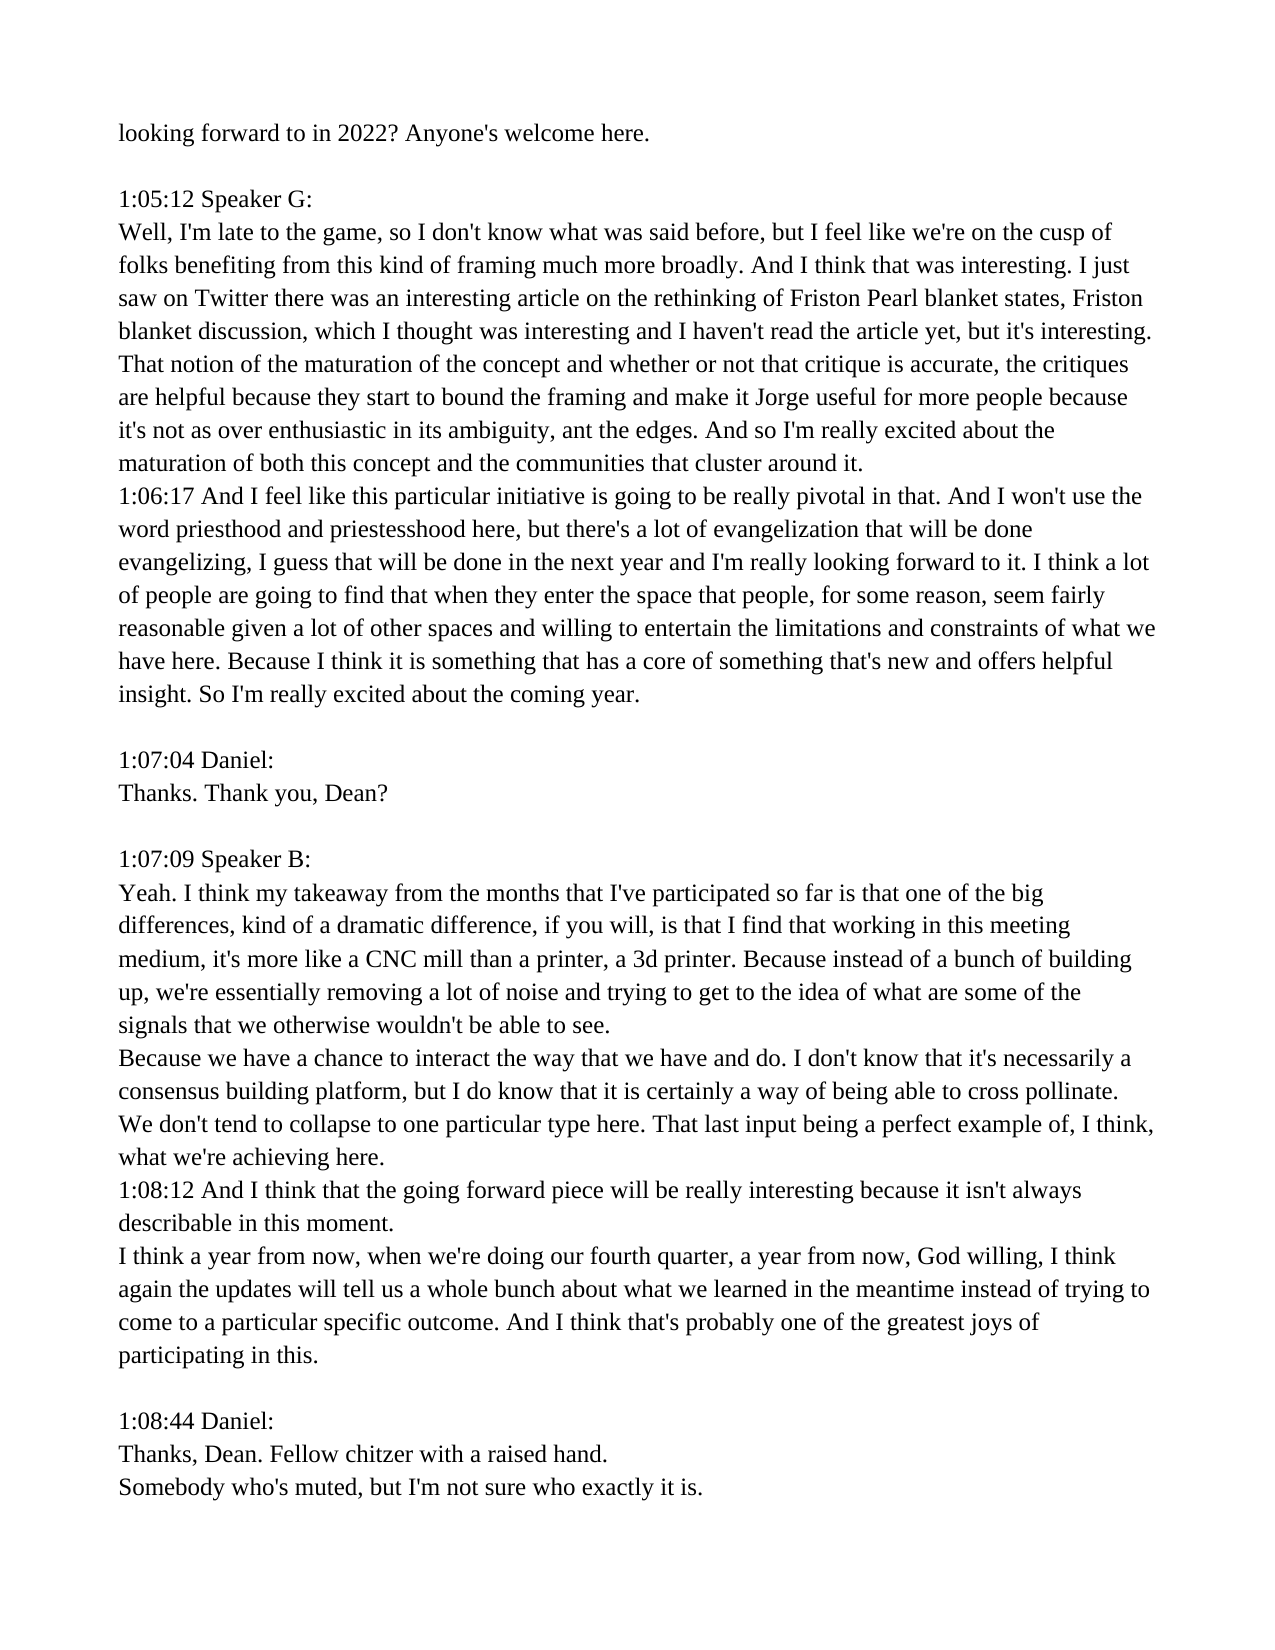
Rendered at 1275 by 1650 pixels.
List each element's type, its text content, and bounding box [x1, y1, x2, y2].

text 1:08:44 Daniel: [118, 1406, 1157, 1435]
text 1:06:17 And I feel like this particular initiative is going to be really pivotal in that. And I won't use the word priesthood and priestesshood here, but there's a lot of evangelization that will be done evangelizing, I guess that will be done in the next year and I'm really looking forward to it. I think a lot of people are going to find that when they enter the space that people, for some reason, seem fairly reasonable given a lot of other spaces and willing to entertain the limitations and constraints of what we have here. Because I think it is something that has a core of something that's new and offers helpful insight. So I'm really excited about the coming year. [118, 481, 1157, 708]
text looking forward to in 2022? Anyone's welcome here. [118, 118, 1157, 147]
text 1:08:12 And I think that the going forward piece will be really interesting because it isn't always describable in this moment. [118, 1175, 1157, 1237]
text 1:07:04 Daniel: [118, 746, 1157, 774]
text Well, I'm late to the game, so I don't know what was said before, but I feel like we're on the cusp of folks benefiting from this kind of framing much more broadly. And I think that was interesting. I just saw on Twitter there was an interesting article on the rethinking of Friston Pearl blanket states, Friston blanket discussion, which I thought was interesting and I haven't read the article yet, but it's interesting. That notion of the maturation of the concept and whether or not that critique is accurate, the critiques are helpful because they start to bound the framing and make it Jorge useful for more people because it's not as over enthusiastic in its ambiguity, ant the edges. And so I'm really excited about the maturation of both this concept and the communities that cluster around it. [118, 217, 1157, 477]
text 1:05:12 Speaker G: [118, 184, 1157, 213]
text Thanks, Dean. Fellow chitzer with a raised hand. [118, 1439, 1157, 1468]
text Thanks. Thank you, Dean? [118, 778, 1157, 807]
text Somebody who's muted, but I'm not sure who exactly it is. [118, 1472, 1157, 1501]
text I think a year from now, when we're doing our fourth quarter, a year from now, God willing, I think again the updates will tell us a whole bunch about what we learned in the meantime instead of trying to come to a particular specific outcome. And I think that's probably one of the greatest joys of participating in this. [118, 1241, 1157, 1369]
text Because we have a chance to interact the way that we have and do. I don't know that it's necessarily a consensus building platform, but I do know that it is certainly a way of being able to cross pollinate. We don't tend to collapse to one particular type here. That last input being a perfect example of, I think, what we're achieving here. [118, 1043, 1157, 1171]
text Yeah. I think my takeaway from the months that I've participated so far is that one of the big differences, kind of a dramatic difference, if you will, is that I find that working in this meeting medium, it's more like a CNC mill than a printer, a 3d printer. Because instead of a bunch of building up, we're essentially removing a lot of noise and trying to get to the idea of what are some of the signals that we otherwise wouldn't be able to see. [118, 878, 1157, 1038]
text 1:07:09 Speaker B: [118, 844, 1157, 873]
